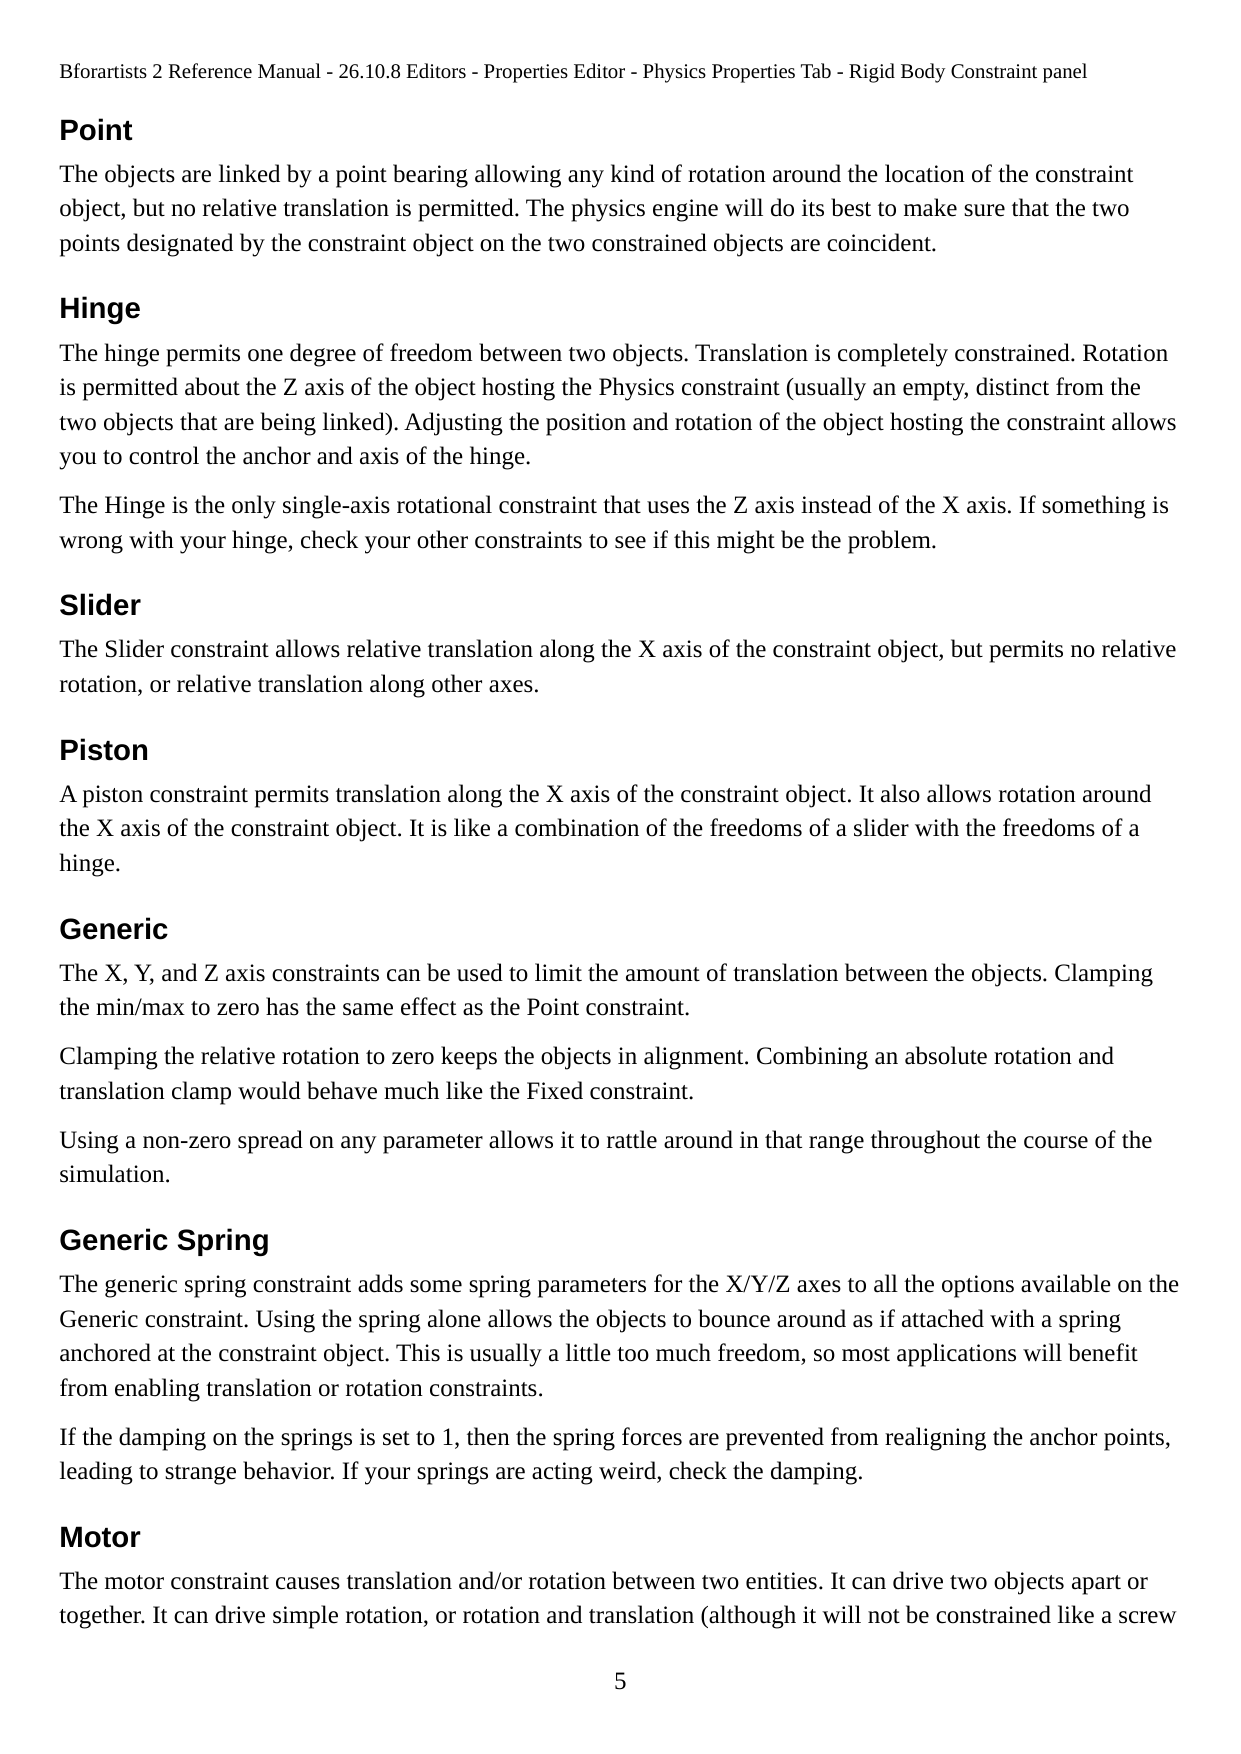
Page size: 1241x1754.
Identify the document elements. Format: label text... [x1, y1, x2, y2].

subtitle Hinge [59, 291, 1181, 325]
text The X, Y, and Z axis constraints can be used to limit the amount of translation between the objects. Clamping the min/max to zero has the same effect as the Point constraint. [59, 958, 1181, 1021]
text The generic spring constraint adds some spring parameters for the X/Y/Z axes to all the options available on the Generic constraint. Using the spring alone allows the objects to bounce around as if attached with a spring anchored at the constraint object. This is usually a little too much freedom, so most applications will benefit from enabling translation or rotation constraints. [59, 1269, 1181, 1401]
subtitle Motor [59, 1520, 1181, 1554]
text The Slider constraint allows relative translation along the X axis of the constraint object, but permits no relative rotation, or relative translation along other axes. [59, 634, 1181, 698]
subtitle Slider [59, 588, 1181, 622]
text The motor constraint causes translation and/or rotation between two entities. It can drive two objects apart or together. It can drive simple rotation, or rotation and translation (although it will not be constrained like a screw [59, 1566, 1181, 1629]
text The hinge permits one degree of freedom between two objects. Translation is completely constrained. Rotation is permitted about the Z axis of the object hosting the Physics constraint (usually an empty, distinct from the two objects that are being linked). Adjusting the position and rotation of the object hosting the constraint allows you to control the anchor and axis of the hinge. [59, 338, 1181, 470]
subtitle Generic Spring [59, 1223, 1181, 1257]
subtitle Generic [59, 912, 1181, 945]
text If the damping on the springs is set to 1, then the spring forces are prevented from realigning the anchor points, leading to strange behavior. If your springs are acting weird, check the damping. [59, 1422, 1181, 1485]
text Clamping the relative rotation to zero keeps the objects in alignment. Combining an absolute rotation and translation clamp would behave much like the Fixed constraint. [59, 1041, 1181, 1104]
text The objects are linked by a point bearing allowing any kind of rotation around the location of the constraint object, but no relative translation is permitted. The physics engine will do its best to make sure that the two points designated by the constraint object on the two constrained objects are coincident. [59, 159, 1181, 257]
text Using a non-zero spread on any parameter allows it to rattle around in that range throughout the course of the simulation. [59, 1125, 1181, 1188]
text A piston constraint permits translation along the X axis of the constraint object. It also allows rotation around the X axis of the constraint object. It is like a combination of the freedoms of a slider with the freedoms of a hinge. [59, 779, 1181, 877]
subtitle Point [59, 113, 1181, 146]
text The Hinge is the only single-axis rotational constraint that uses the Z axis instead of the X axis. If something is wrong with your hinge, check your other constraints to see if this might be the problem. [59, 490, 1181, 553]
subtitle Piston [59, 733, 1181, 766]
